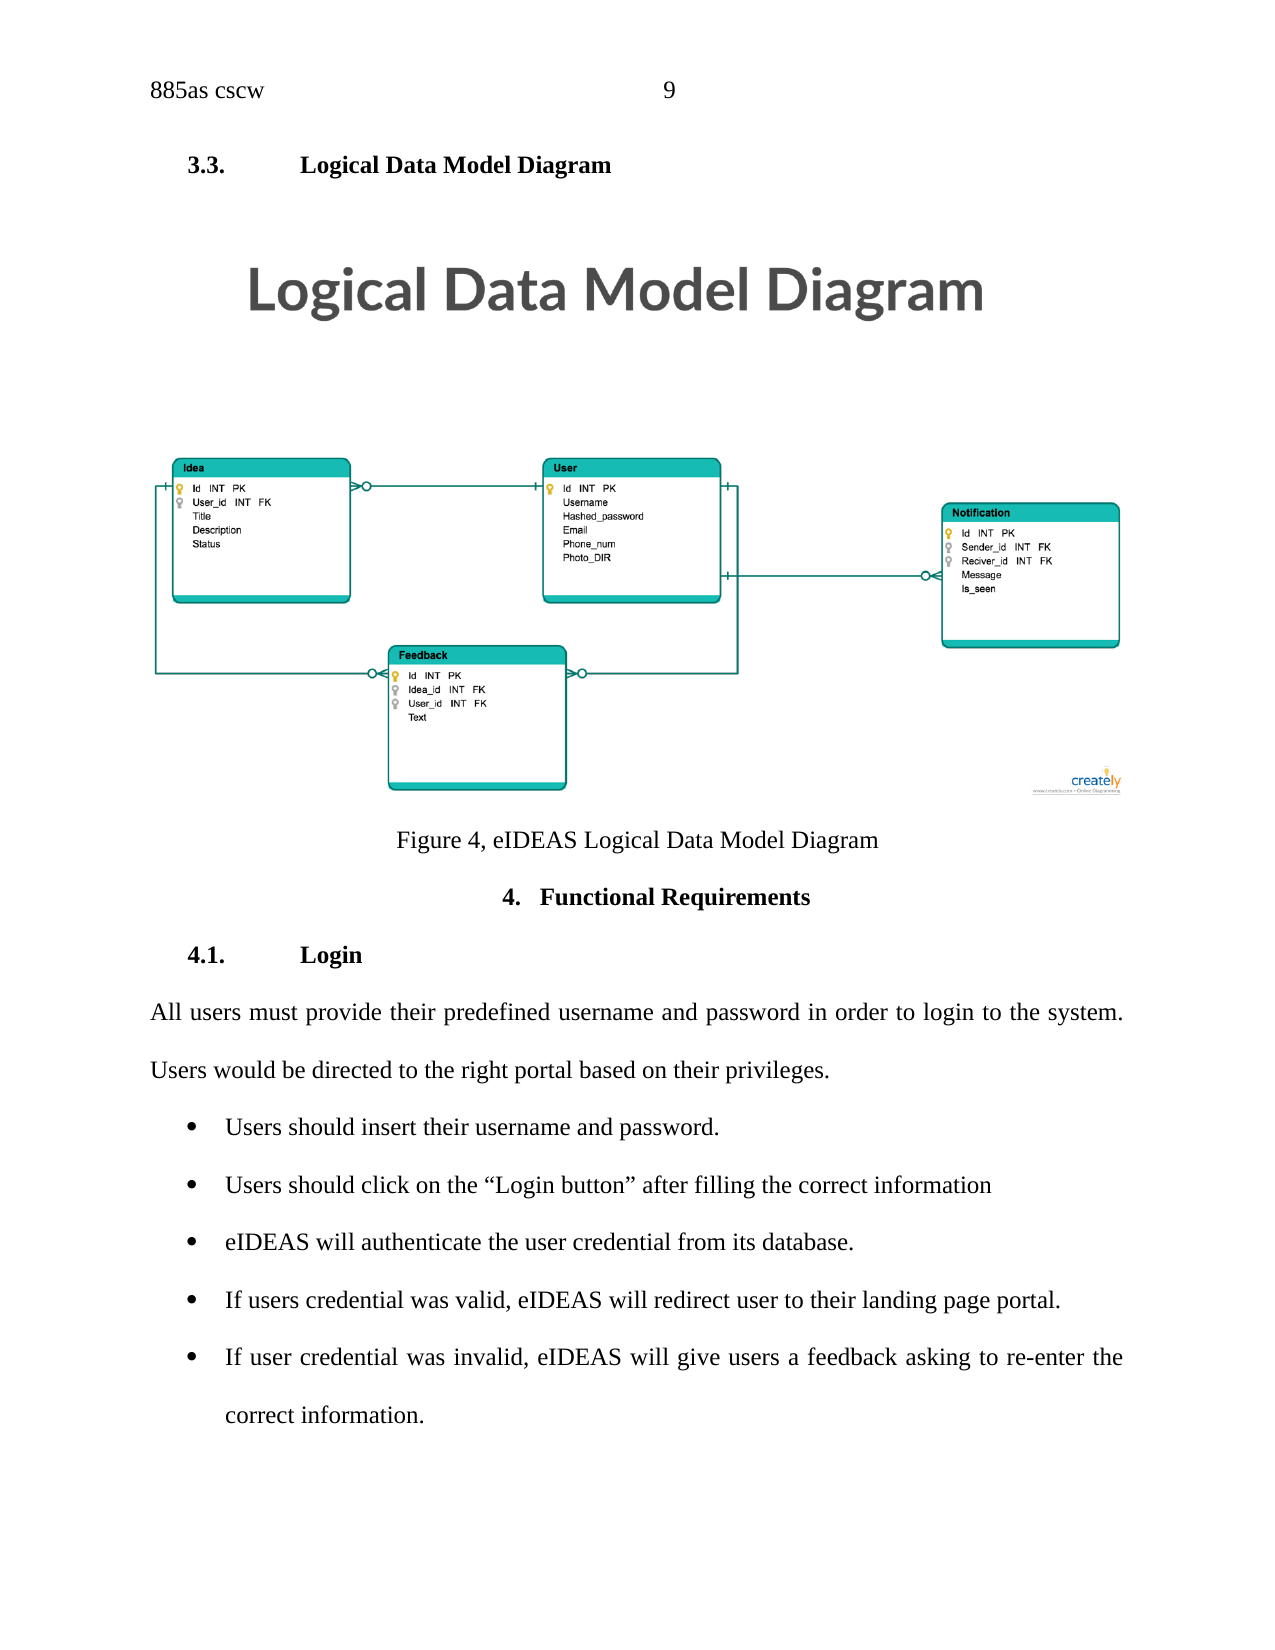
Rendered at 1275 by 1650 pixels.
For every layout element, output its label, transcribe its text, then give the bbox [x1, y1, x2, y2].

picture [150, 207, 1125, 797]
list Users should click on the “Login button” after filling the correct information [187, 1170, 1125, 1199]
subtitle Login [187, 940, 1125, 969]
text All users must provide their predefined username and password in order to login to the system. Users would be directed to the right portal based on their privileges. [150, 997, 1125, 1084]
list If users credential was valid, eIDEAS will redirect user to their landing page portal. [187, 1285, 1125, 1314]
text Figure 4, eIDEAS Logical Data Model Diagram [150, 825, 1125, 854]
subtitle Logical Data Model Diagram [187, 150, 1125, 179]
list eIDEAS will authenticate the user credential from its database. [187, 1227, 1125, 1256]
list Users should insert their username and password. [187, 1112, 1125, 1141]
subtitle Functional Requirements [187, 882, 1125, 911]
list If user credential was invalid, eIDEAS will give users a feedback asking to re-enter the correct information. [187, 1342, 1125, 1429]
